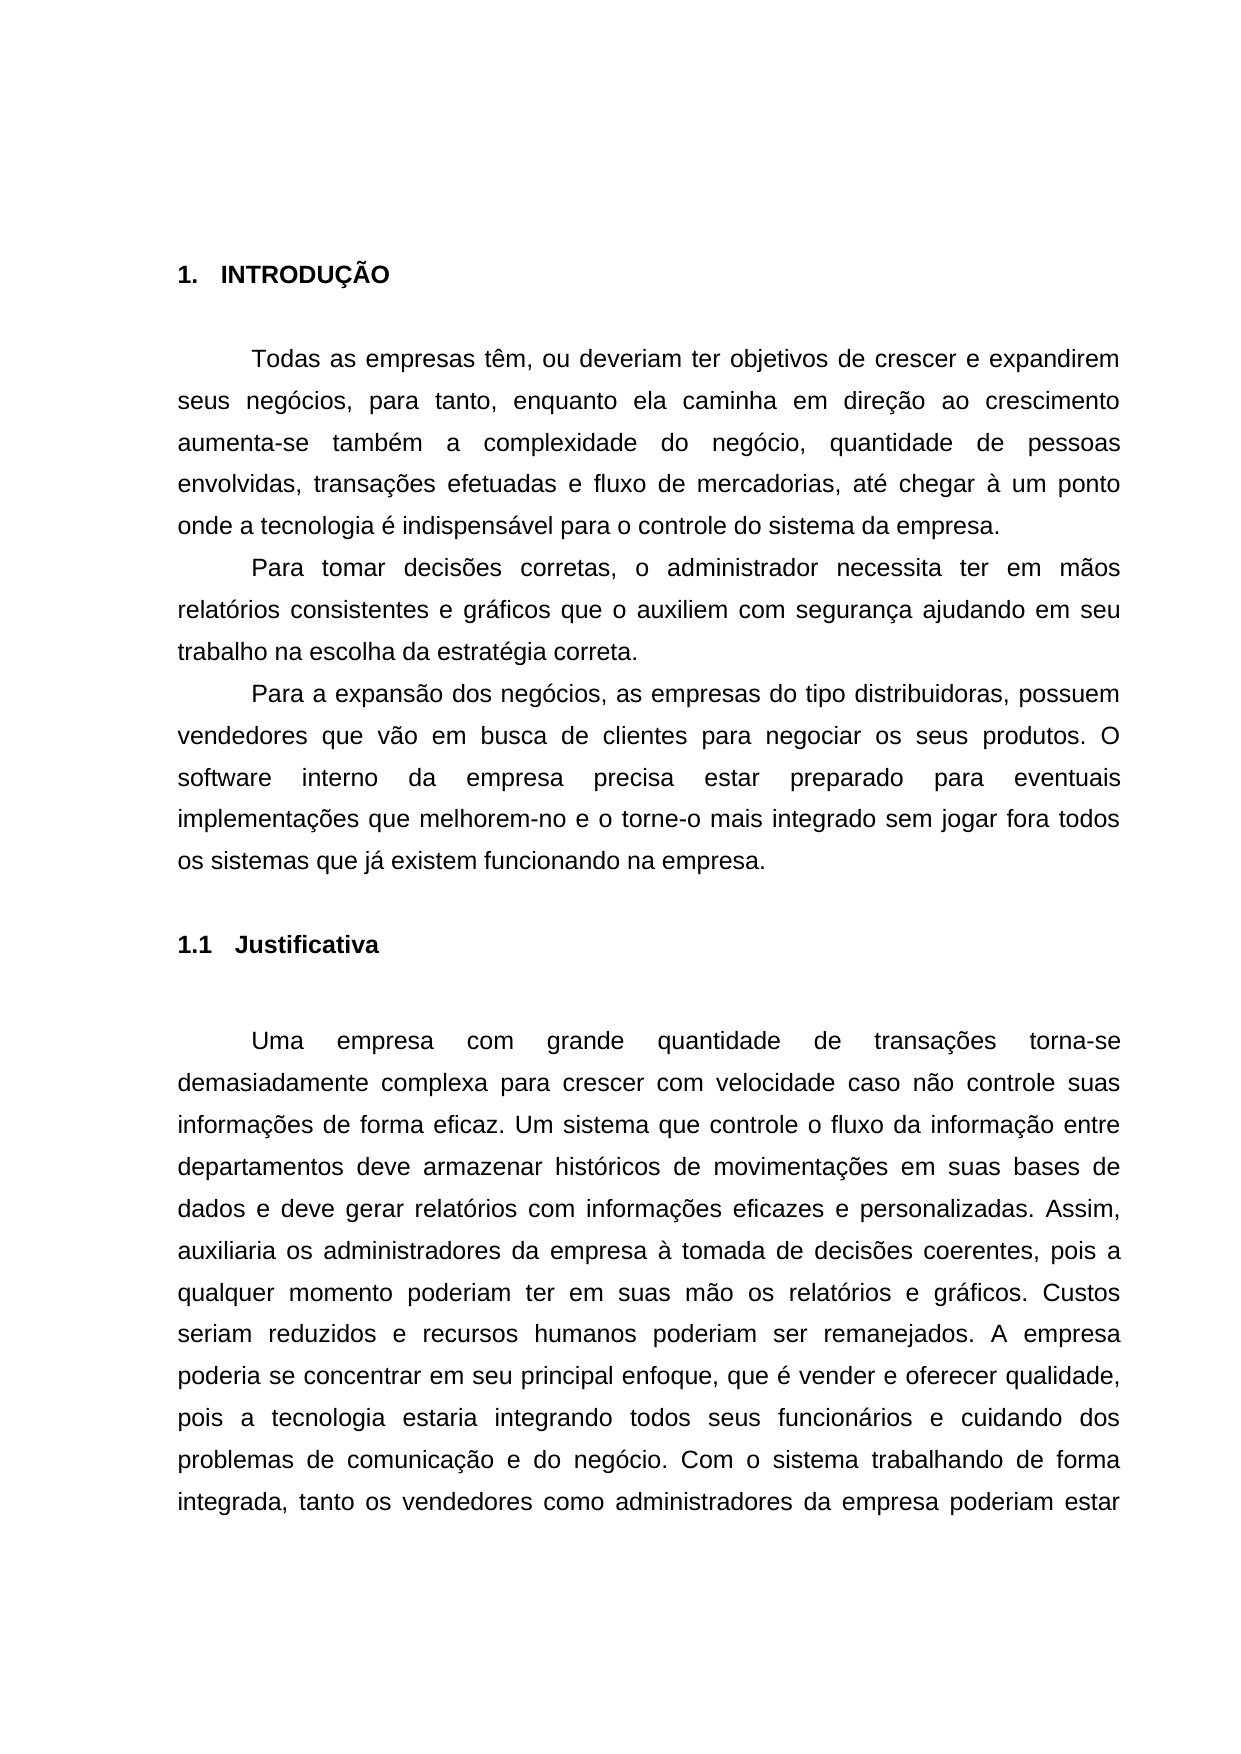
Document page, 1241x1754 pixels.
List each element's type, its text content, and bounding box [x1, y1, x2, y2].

subtitle Justificativa [177, 931, 1122, 959]
text Para a expansão dos negócios, as empresas do tipo distribuidoras, possuem vendedores que vão em busca de clientes para negociar os seus produtos. O software interno da empresa precisa estar preparado para eventuais implementações que melhorem-no e o torne-o mais integrado sem jogar fora todos os sistemas que já existem funcionando na empresa. [177, 680, 1122, 875]
subtitle INTRODUÇÃO [177, 261, 1122, 289]
text Uma empresa com grande quantidade de transações torna-se demasiadamente complexa para crescer com velocidade caso não controle suas informações de forma eficaz. Um sistema que controle o fluxo da informação entre departamentos deve armazenar históricos de movimentações em suas bases de dados e deve gerar relatórios com informações eficazes e personalizadas. Assim, auxiliaria os administradores da empresa à tomada de decisões coerentes, pois a qualquer momento poderiam ter em suas mão os relatórios e gráficos. Custos seriam reduzidos e recursos humanos poderiam ser remanejados. A empresa poderia se concentrar em seu principal enfoque, que é vender e oferecer qualidade, pois a tecnologia estaria integrando todos seus funcionários e cuidando dos problemas de comunicação e do negócio. Com o sistema trabalhando de forma integrada, tanto os vendedores como administradores da empresa poderiam estar [177, 1027, 1122, 1516]
text Todas as empresas têm, ou deveriam ter objetivos de crescer e expandirem seus negócios, para tanto, enquanto ela caminha em direção ao crescimento aumenta-se também a complexidade do negócio, quantidade de pessoas envolvidas, transações efetuadas e fluxo de mercadorias, até chegar à um ponto onde a tecnologia é indispensável para o controle do sistema da empresa. [177, 345, 1122, 540]
text Para tomar decisões corretas, o administrador necessita ter em mãos relatórios consistentes e gráficos que o auxiliem com segurança ajudando em seu trabalho na escolha da estratégia correta. [177, 554, 1122, 666]
